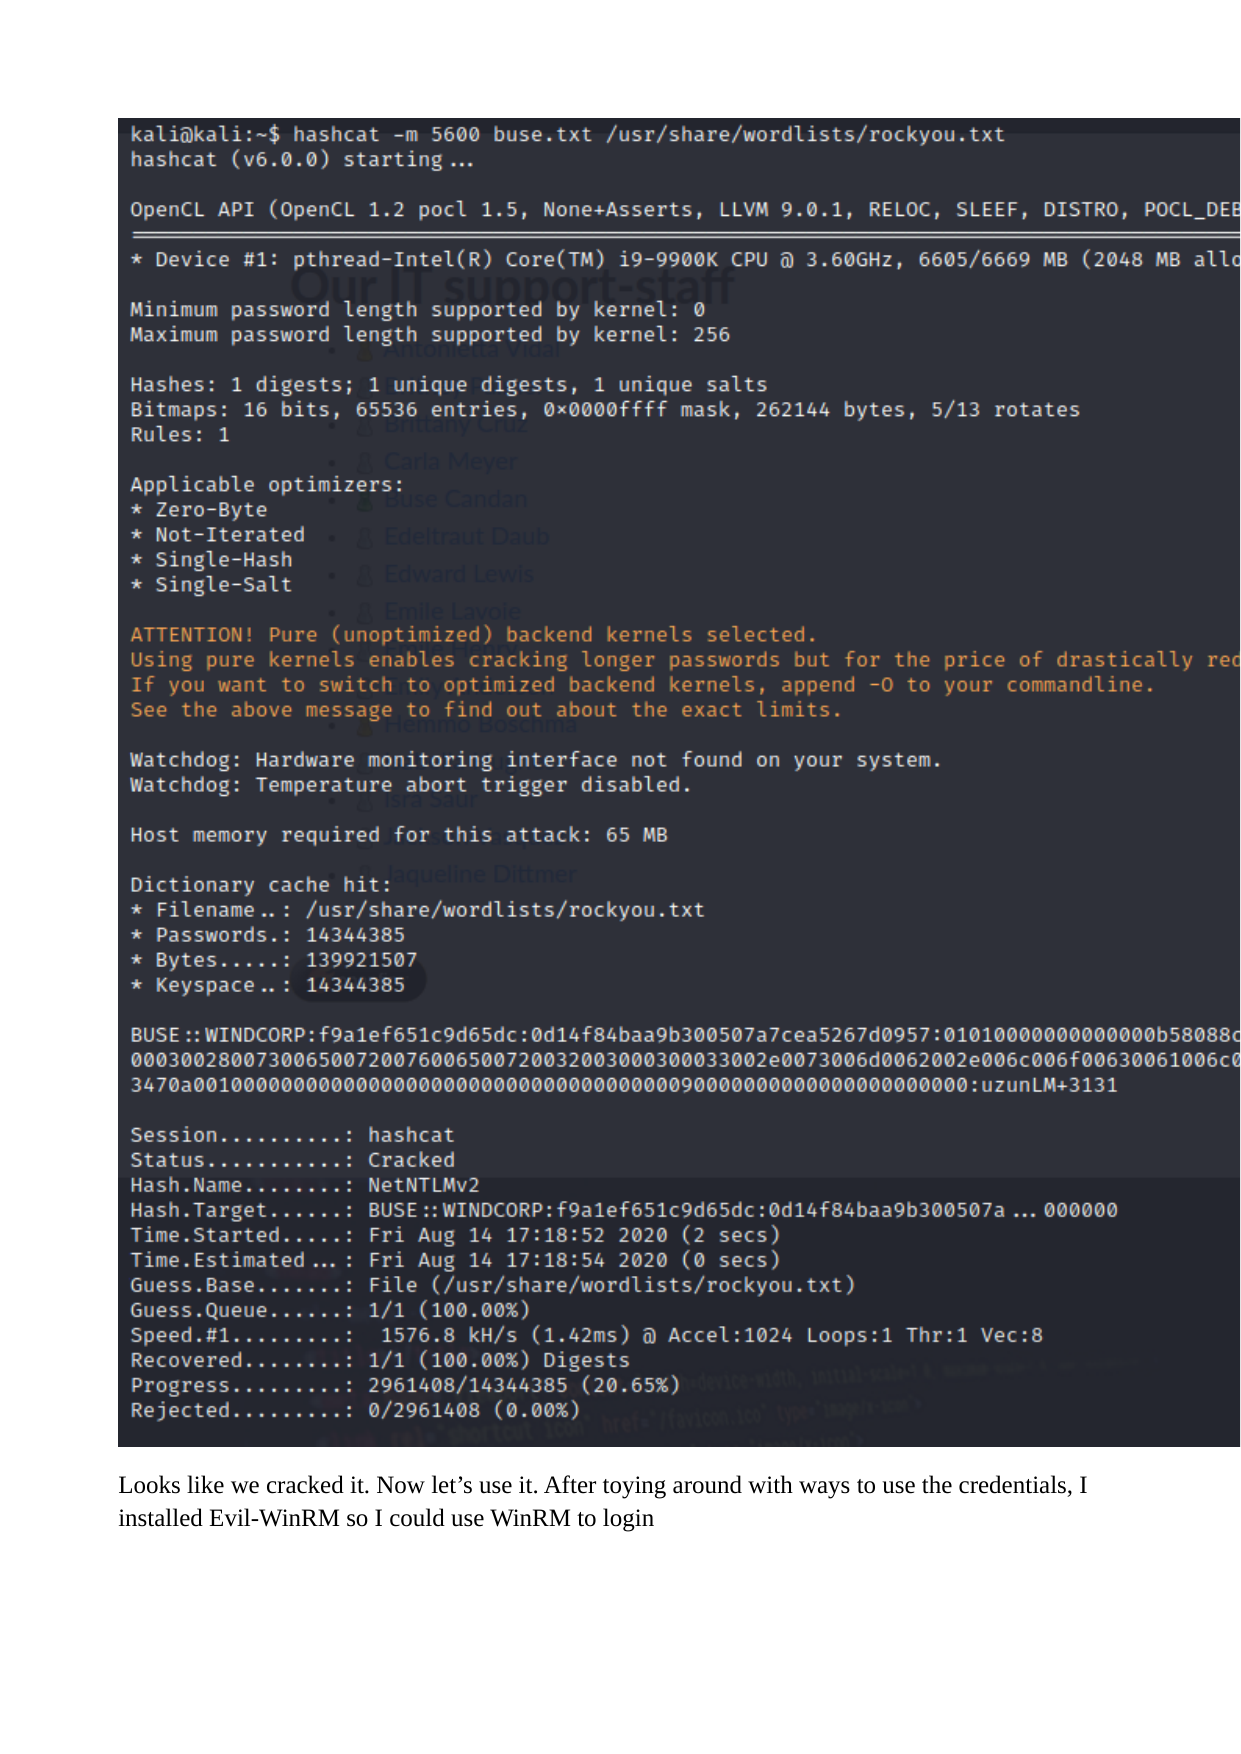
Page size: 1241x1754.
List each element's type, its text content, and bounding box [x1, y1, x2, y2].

text Looks like we cracked it. Now let’s use it. After toying around with ways to use the credentials, I installed Evil-WinRM so I could use WinRM to login [118, 1471, 1122, 1532]
picture [118, 118, 1241, 1447]
